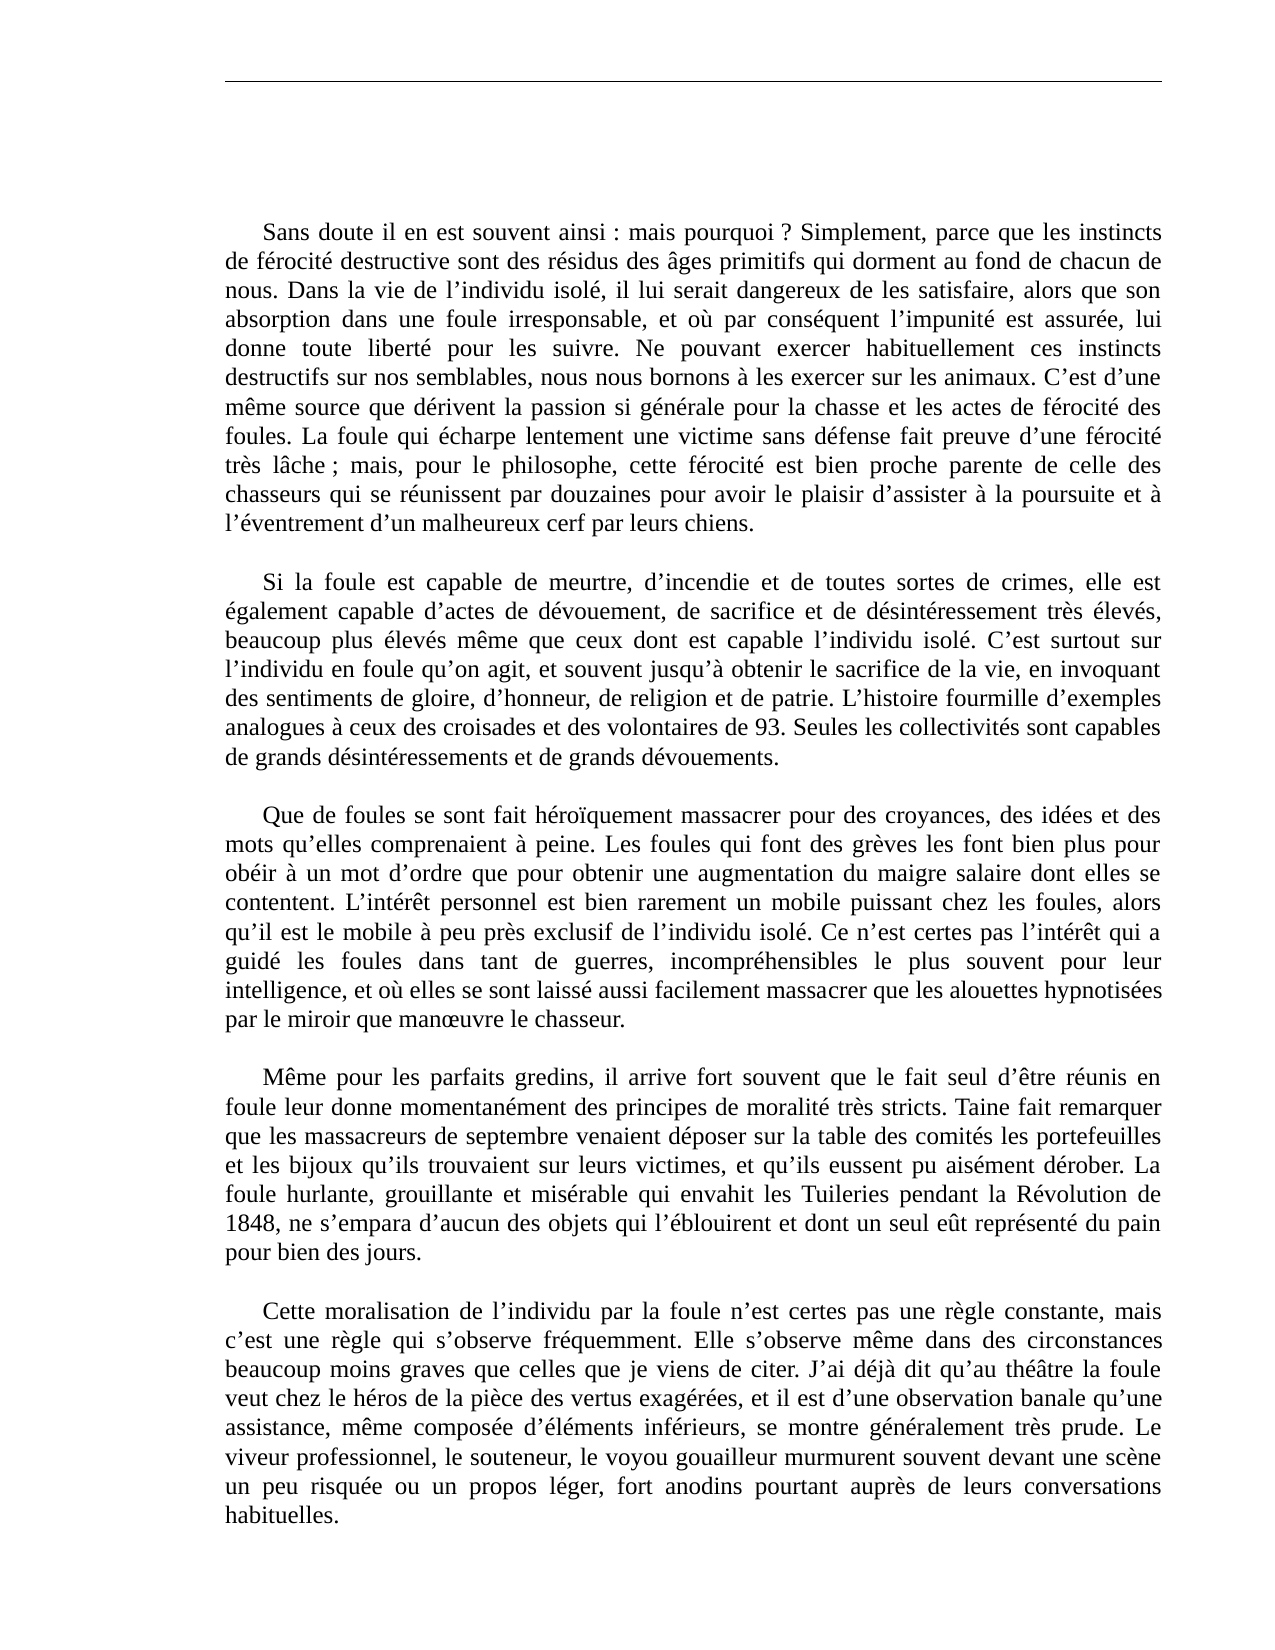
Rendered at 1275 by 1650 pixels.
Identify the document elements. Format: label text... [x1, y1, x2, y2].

text Cette moralisation de l’individu par la foule n’est certes pas une règle constante, mais c’est une règle qui s’observe fréquemment. Elle s’observe même dans des cir­constances beaucoup moins graves que celles que je viens de citer. J’ai déjà dit qu’au théâtre la foule veut chez le héros de la pièce des vertus exagérées, et il est d’une ob­servation banale qu’une assistance, même composée d’éléments inférieurs, se montre généralement très prude. Le viveur professionnel, le souteneur, le voyou gouailleur murmurent souvent devant une scène un peu risquée ou un propos léger, fort anodins pourtant auprès de leurs conversations habituelles. [225, 1296, 1162, 1529]
text Que de foules se sont fait héroïquement massacrer pour des croyances, des idées et des mots qu’elles comprenaient à peine. Les foules qui font des grèves les font bien plus pour obéir à un mot d’ordre que pour obtenir une augmentation du maigre salaire dont elles se contentent. L’intérêt personnel est bien rarement un mobile puissant chez les foules, alors qu’il est le mobile à peu près exclusif de l’individu isolé. Ce n’est certes pas l’intérêt qui a guidé les foules dans tant de guerres, incompréhensibles le plus souvent pour leur intelligence, et où elles se sont laissé aussi facilement massa­crer que les alouettes hypnotisées par le miroir que manœuvre le chasseur. [225, 800, 1162, 1033]
text Sans doute il en est souvent ainsi : mais pourquoi ? Simplement, parce que les instincts de férocité destructive sont des résidus des âges primitifs qui dorment au fond de chacun de nous. Dans la vie de l’individu isolé, il lui serait dangereux de les satisfaire, alors que son absorption dans une foule irresponsable, et où par conséquent l’impunité est assurée, lui donne toute liberté pour les suivre. Ne pouvant exercer habituellement ces instincts destructifs sur nos semblables, nous nous bornons à les exercer sur les animaux. C’est d’une même source que dérivent la passion si générale pour la chasse et les actes de férocité des foules. La foule qui écharpe lentement une victime sans défense fait preuve d’une férocité très lâche ; mais, pour le philosophe, cette férocité est bien proche parente de celle des chasseurs qui se réunissent par dou­zaines pour avoir le plaisir d’assister à la poursuite et à l’éventrement d’un malheureux cerf par leurs chiens. [225, 217, 1162, 537]
text Si la foule est capable de meurtre, d’incendie et de toutes sortes de crimes, elle est également capable d’actes de dévouement, de sacrifice et de désintéressement très élevés, beaucoup plus élevés même que ceux dont est capable l’individu isolé. C’est surtout sur l’individu en foule qu’on agit, et souvent jusqu’à obtenir le sacrifice de la vie, en invoquant des sentiments de gloire, d’honneur, de religion et de patrie. L’histoire fourmille d’exemples analogues à ceux des croisades et des volontaires de 93. Seules les collectivités sont capables de grands désintéressements et de grands dévouements. [225, 567, 1162, 771]
text Même pour les parfaits gredins, il arrive fort souvent que le fait seul d’être réunis en foule leur donne momentanément des principes de moralité très stricts. Taine fait remarquer que les massacreurs de septembre venaient déposer sur la table des comités les portefeuilles et les bijoux qu’ils trouvaient sur leurs victimes, et qu’ils eussent pu aisément dérober. La foule hurlante, grouillante et misérable qui envahit les Tuileries pendant la Révolution de 1848, ne s’empara d’aucun des objets qui l’éblouirent et dont un seul eût représenté du pain pour bien des jours. [225, 1062, 1162, 1267]
